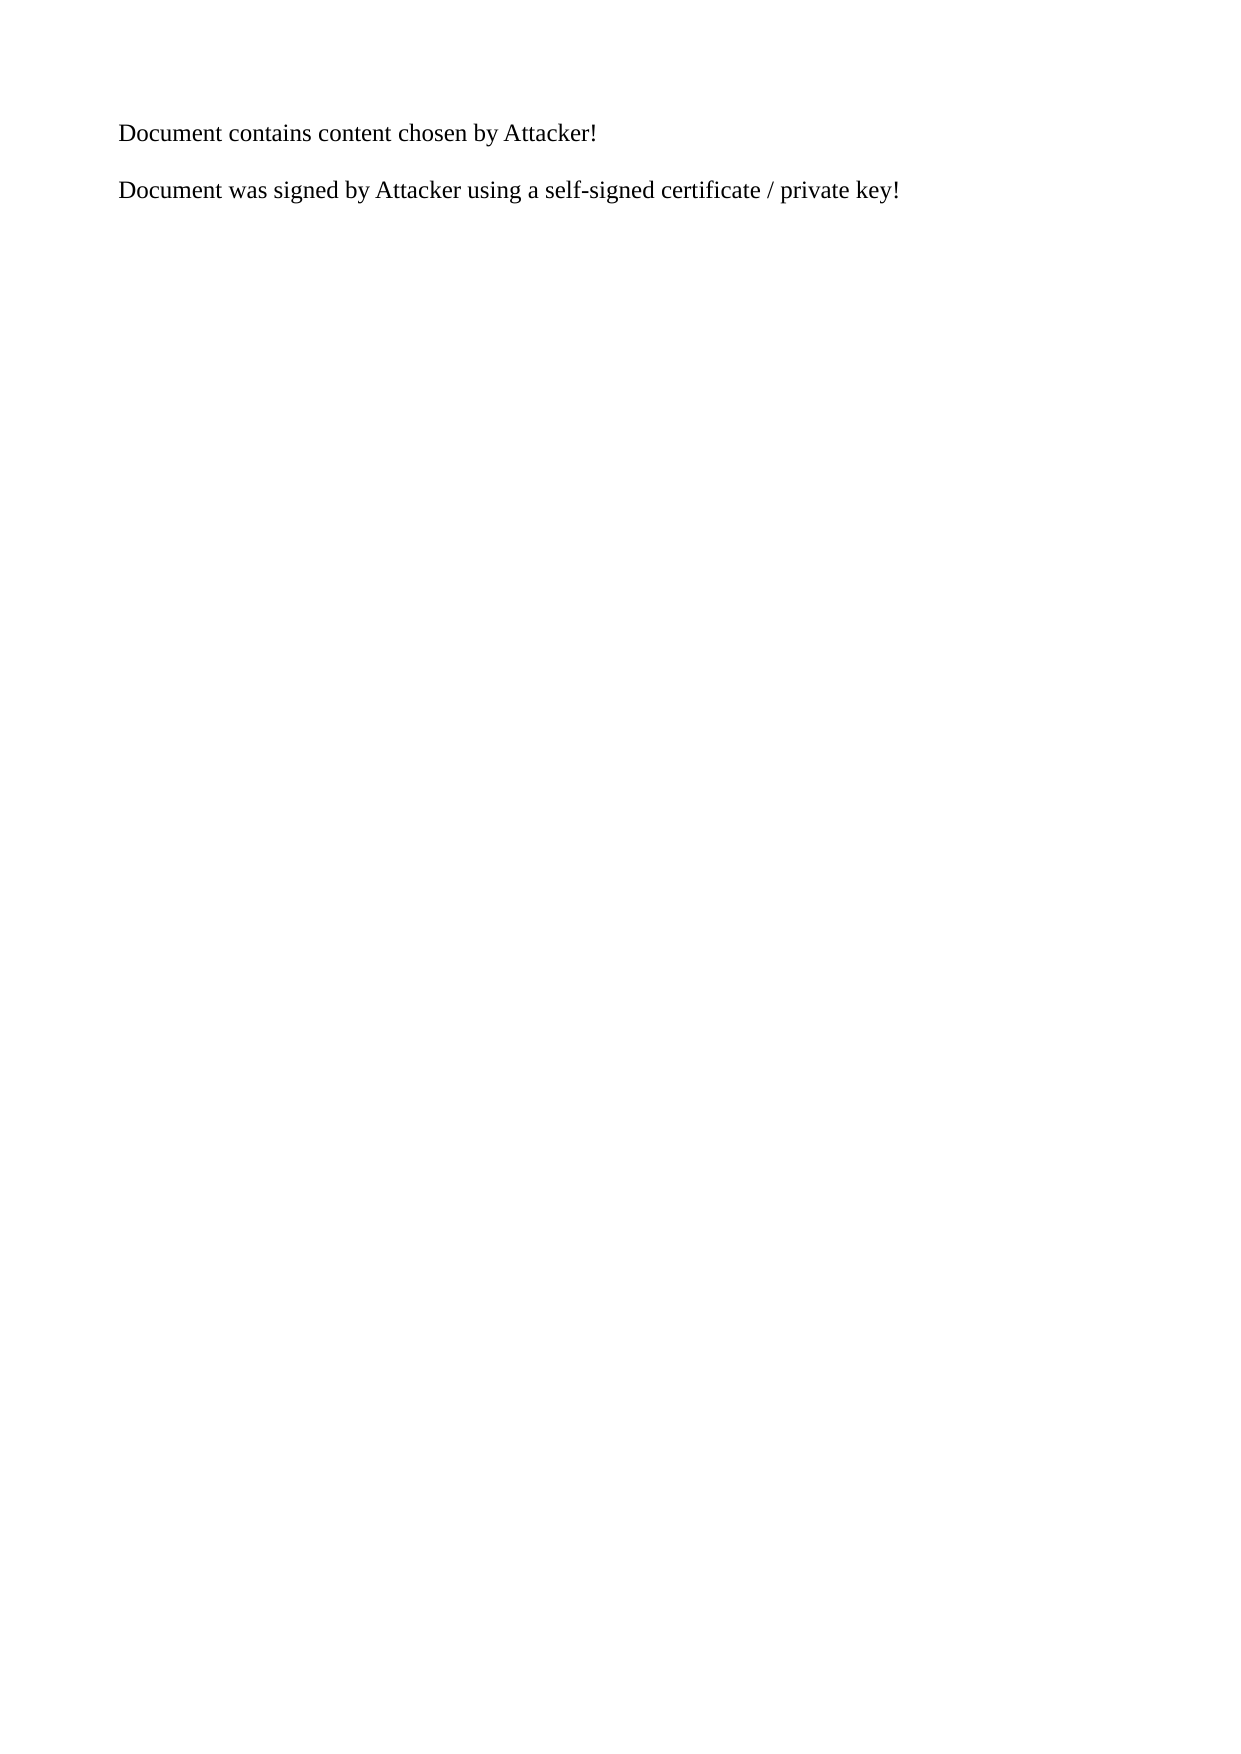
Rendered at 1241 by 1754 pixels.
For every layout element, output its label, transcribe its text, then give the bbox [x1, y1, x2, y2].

text Document was signed by Attacker using a self-signed certificate / private key! [118, 176, 1122, 204]
text Document contains content chosen by Attacker! [118, 118, 1122, 147]
